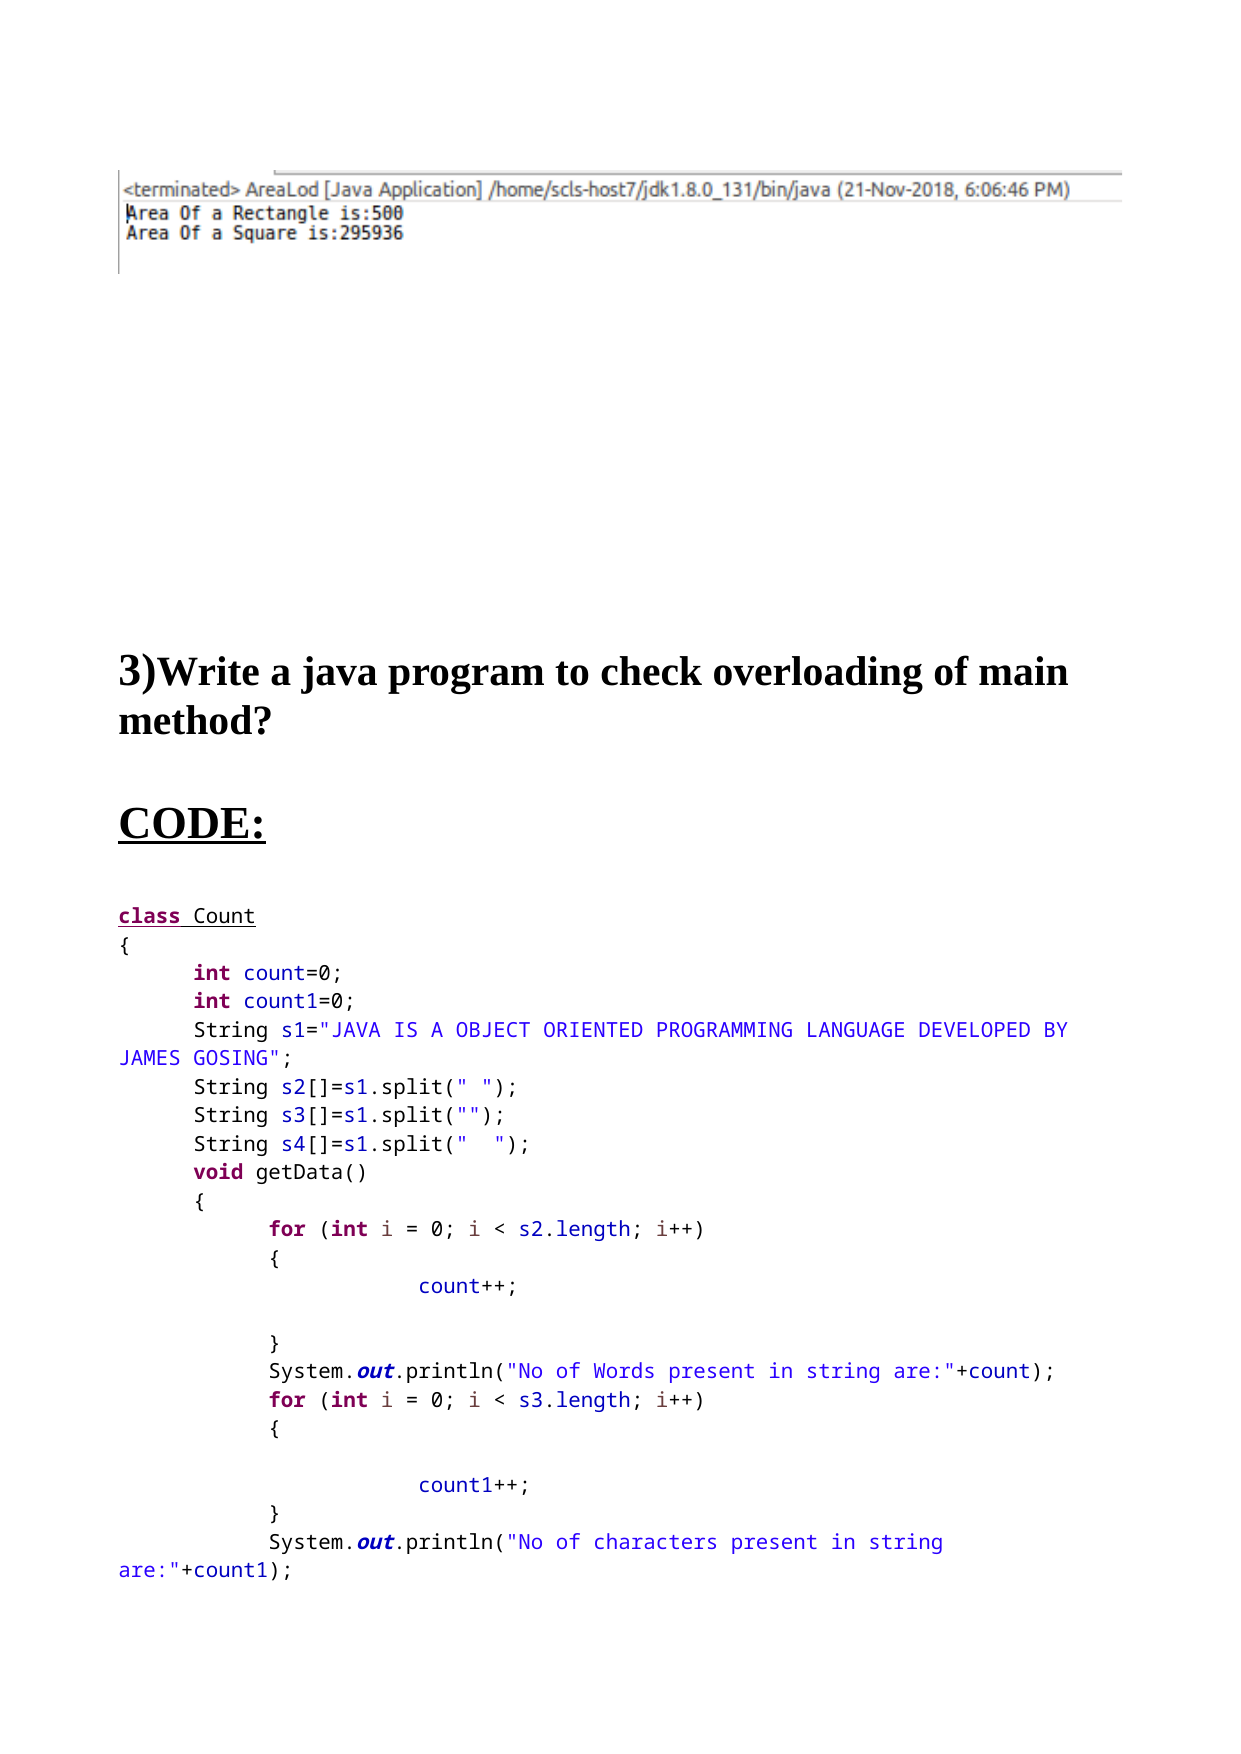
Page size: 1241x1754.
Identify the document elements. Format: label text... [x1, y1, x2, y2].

picture [118, 170, 1123, 274]
text int count=0; [118, 958, 1122, 987]
text System.out.println("No of characters present in string are:"+count1); [118, 1527, 1122, 1584]
text for (int i = 0; i < s3.length; i++) [118, 1385, 1122, 1413]
text count1++; [118, 1470, 1122, 1498]
text { [118, 1186, 1122, 1214]
text int count1=0; [118, 987, 1122, 1015]
text { [118, 1413, 1122, 1442]
text } [118, 1328, 1122, 1356]
text 3)Write a java program to check overloading of main method? [118, 643, 1122, 743]
text String s1="JAVA IS A OBJECT ORIENTED PROGRAMMING LANGUAGE DEVELOPED BY JAMES GOSING"; [118, 1015, 1122, 1072]
text } [118, 1498, 1122, 1527]
text { [118, 1243, 1122, 1271]
text void getData() [118, 1157, 1122, 1186]
text { [118, 930, 1122, 958]
text String s4[]=s1.split(" "); [118, 1129, 1122, 1157]
text String s2[]=s1.split(" "); [118, 1072, 1122, 1100]
text for (int i = 0; i < s2.length; i++) [118, 1214, 1122, 1243]
text CODE: [118, 796, 1122, 849]
text class Count [118, 901, 1122, 930]
text String s3[]=s1.split(""); [118, 1100, 1122, 1129]
text count++; [118, 1271, 1122, 1299]
text System.out.println("No of Words present in string are:"+count); [118, 1356, 1122, 1385]
